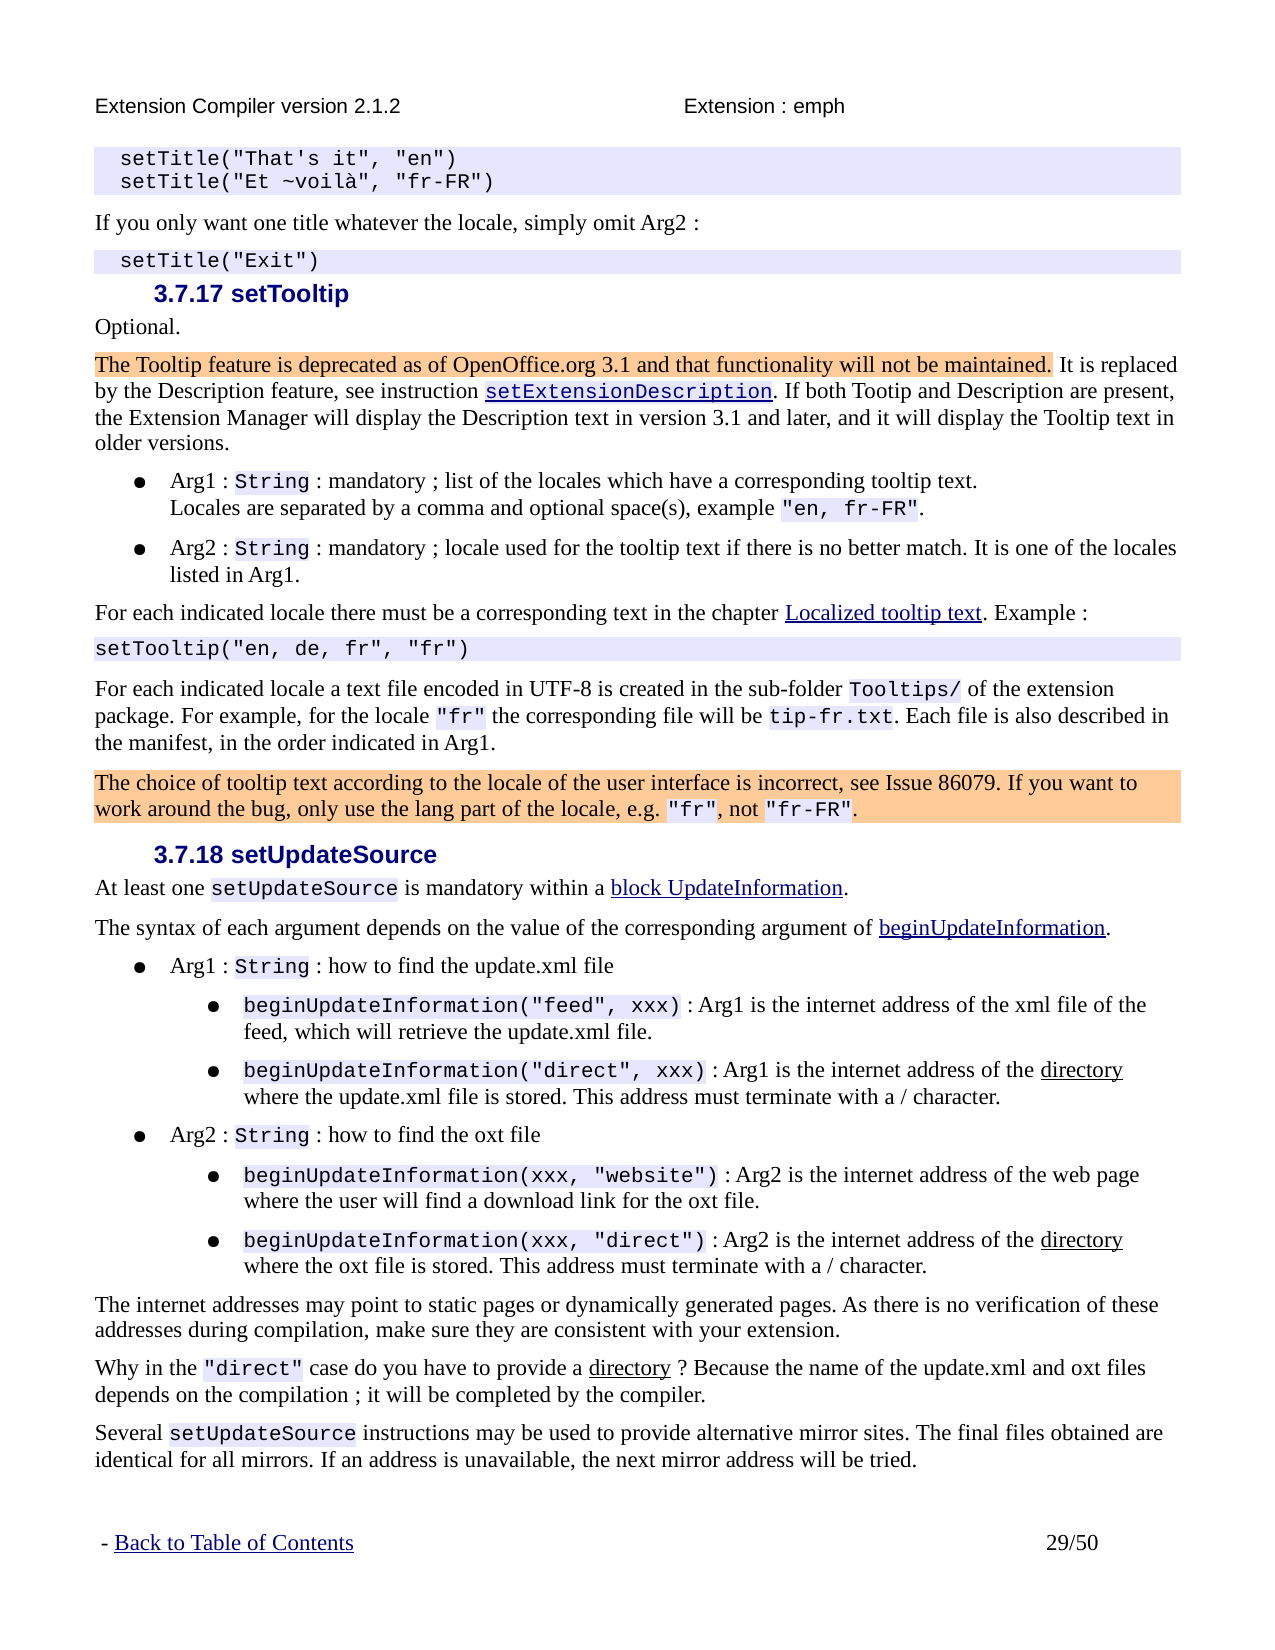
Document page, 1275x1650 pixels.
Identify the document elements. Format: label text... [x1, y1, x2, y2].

text For each indicated locale there must be a corresponding text in the chapter Localized tooltip text. Example : [94, 599, 1181, 625]
list beginUpdateInformation("feed", xxx) : Arg1 is the internet address of the xml file of the feed, which will retrieve the update.xml file. [206, 992, 1181, 1044]
text setTitle("Et ~voilà", "fr-FR") [94, 171, 1181, 195]
list Arg2 : String : mandatory ; locale used for the tooltip text if there is no better match. It is one of the locales listed in Arg1. [132, 534, 1181, 587]
list Arg1 : String : how to find the update.xml file [132, 952, 1181, 979]
list Arg2 : String : how to find the oxt file [132, 1122, 1181, 1149]
list beginUpdateInformation(xxx, "direct") : Arg2 is the internet address of the directory where the oxt file is stored. This address must terminate with a / character. [206, 1226, 1181, 1279]
text The syntax of each argument depends on the value of the corresponding argument of beginUpdateInformation. [94, 914, 1181, 940]
text Several setUpdateSource instructions may be used to provide alternative mirror sites. The final files obtained are identical for all mirrors. If an address is unavailable, the next mirror address will be tried. [94, 1420, 1181, 1472]
text Optional. [94, 314, 1181, 339]
text At least one setUpdateSource is mandatory within a block UpdateInformation. [94, 875, 1181, 902]
subtitle setUpdateSource [153, 841, 1181, 869]
text setTooltip("en, de, fr", "fr") [94, 637, 1181, 661]
text Why in the "direct" case do you have to provide a directory ? Because the name of the update.xml and oxt files depends on the compilation ; it will be completed by the compiler. [94, 1355, 1181, 1407]
text setTitle("Exit") [94, 250, 1181, 274]
text setTitle("That's it", "en") [94, 147, 1181, 171]
text The choice of tooltip text according to the locale of the user interface is incorrect, see Issue 86079. If you want to work around the bug, only use the lang part of the locale, e.g. "fr", not "fr-FR". [94, 770, 1181, 823]
text The internet addresses may point to static pages or dynamically generated pages. As there is no verification of these addresses during compilation, make sure they are consistent with your extension. [94, 1291, 1181, 1342]
list beginUpdateInformation(xxx, "website") : Arg2 is the internet address of the web page where the user will find a download link for the oxt file. [206, 1161, 1181, 1214]
list beginUpdateInformation("direct", xxx) : Arg1 is the internet address of the directory where the update.xml file is stored. This address must terminate with a / character. [206, 1057, 1181, 1109]
text The Tooltip feature is deprecated as of OpenOffice.org 3.1 and that functionality will not be maintained. It is replaced by the Description feature, see instruction setExtensionDescription. If both Tootip and Description are present, the Extension Manager will display the Description text in version 3.1 and later, and it will display the Tooltip text in older versions. [94, 352, 1181, 456]
text For each indicated locale a text file encoded in UTF-8 is created in the sub-folder Tooltips/ of the extension package. For example, for the locale "fr" the corresponding file will be tip-fr.txt. Each file is also described in the manifest, in the order indicated in Arg1. [94, 676, 1181, 756]
subtitle setTooltip [153, 280, 1181, 308]
text If you only want one title whatever the locale, simply omit Arg2 : [94, 210, 1181, 236]
list Arg1 : String : mandatory ; list of the locales which have a corresponding tooltip text. Locales are separated by a comma and optional space(s), example "en, fr-FR". [132, 468, 1181, 522]
